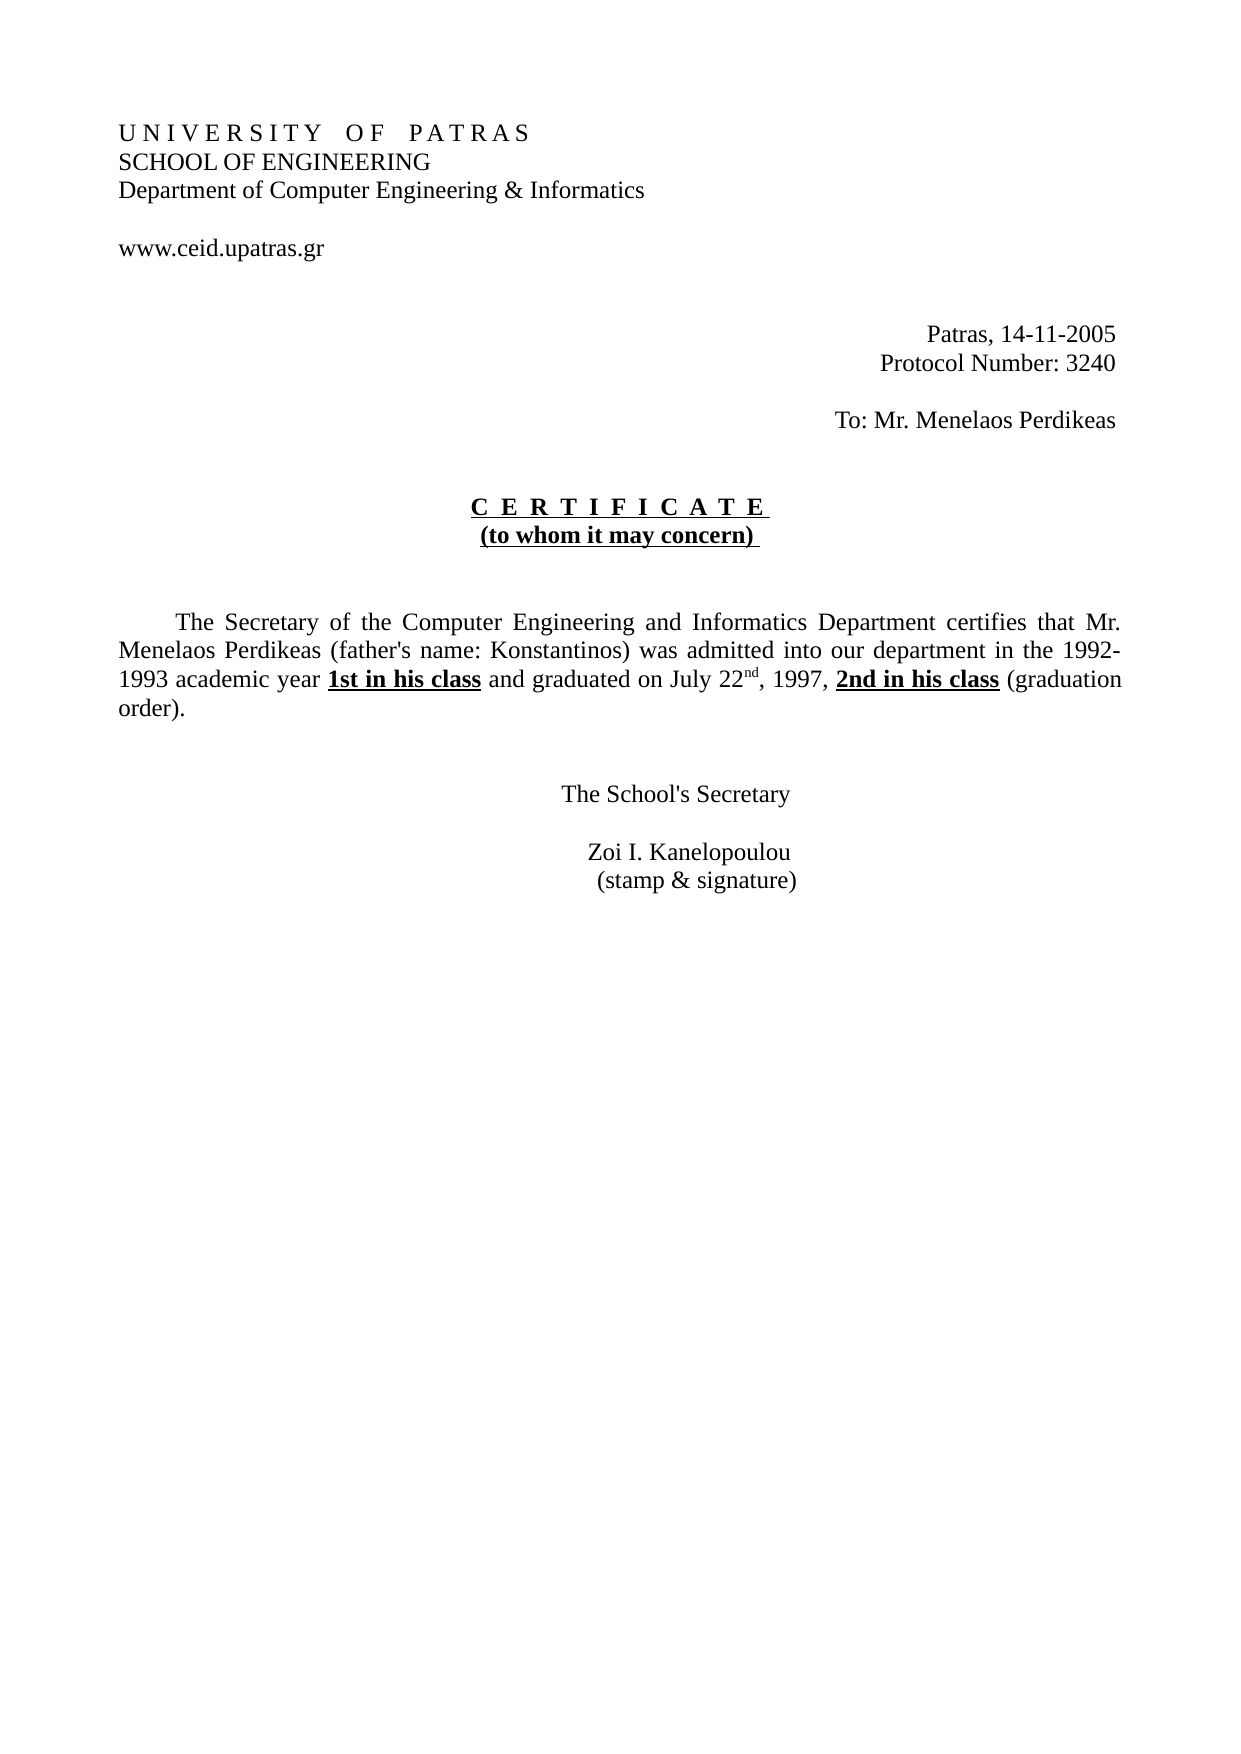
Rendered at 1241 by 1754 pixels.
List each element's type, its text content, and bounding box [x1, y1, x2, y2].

text The Secretary of the Computer Engineering and Informatics Department certifies that Mr. Menelaos Perdikeas (father's name: Konstantinos) was admitted into our department in the 1992-1993 academic year 1st in his class and graduated on July 22nd, 1997, 2nd in his class (graduation order). [118, 607, 1122, 722]
text Protocol Number: 3240 [118, 348, 1122, 377]
text (stamp & signature) [118, 866, 797, 894]
text U N I V E R S I T Y O F P A T R A S [118, 118, 1122, 147]
text www.ceid.upatras.gr [118, 233, 1122, 262]
text To: Mr. Menelaos Perdikeas [118, 406, 1122, 434]
text Department of Computer Engineering & Informatics [118, 176, 1122, 204]
text (to whom it may concern) [118, 521, 1122, 549]
text Patras, 14-11-2005 [118, 319, 1122, 348]
text C E R T I F I C A T E [118, 492, 1122, 521]
text The School's Secretary [118, 779, 797, 808]
text SCHOOL OF ENGINEERING [118, 147, 1122, 176]
text Zoi I. Kanelopoulou [118, 837, 797, 866]
